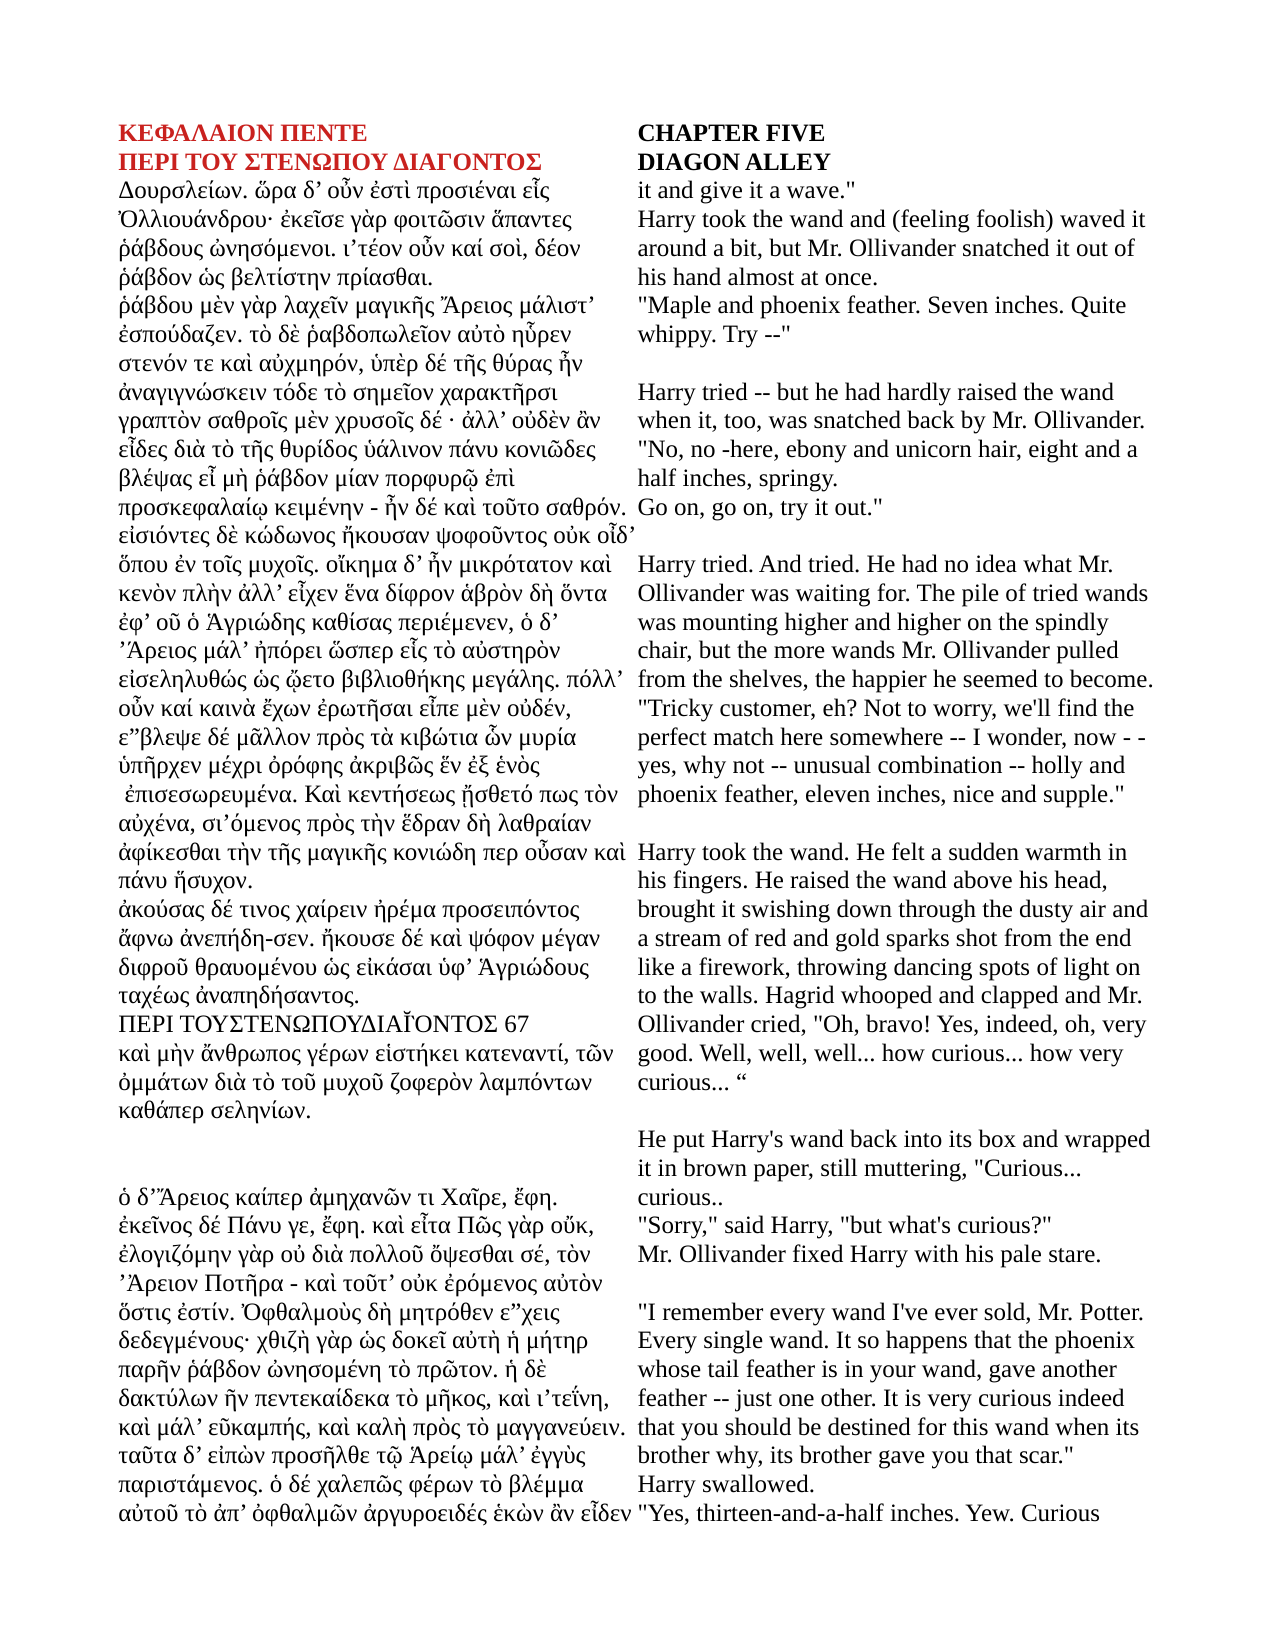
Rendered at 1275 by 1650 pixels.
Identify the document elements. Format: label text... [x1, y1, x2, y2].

table_cell Δουρσλείων. ὥρα δ’ οὖν ἐστὶ προσιέναι εἷς Ὀλλιουάνδρου· ἐκεῖσε γὰρ φοιτῶσιν ἅπαντες ῥάβδους ὠνησόμενοι. ι’τέον οὖν καί σοὶ, δέον ῥάβδον ὡς βελτίστην πρίασθαι. ῥάβδου μὲν γὰρ λαχεῖν μαγικῆς Ἄρειος μάλιστ’ ἐσπούδαζεν. τὸ δὲ ῥαβδοπωλεῖον αὐτὸ ηὗρεν στενόν τε καὶ αὐχμηρόν, ὑπὲρ δέ τῆς θύρας ἦν ἀναγιγνώσκειν τόδε τὸ σημεῖον χαρακτῆρσι γραπτὸν σαθροῖς μὲν χρυσοῖς δέ · ἀλλ’ οὐδὲν ἂν εἶδες διὰ τὸ τῆς θυρίδος ὑάλινον πάνυ κονιῶδες βλέψας εἶ μὴ ῥάβδον μίαν πορφυρῷ ἐπὶ προσκεφαλαίῳ κειμένην - ἦν δέ καὶ τοῦτο σαθρόν. εἰσιόντες δὲ κώδωνος ἤκουσαν ψοφοῦντος οὐκ οἶδ’ ὅπου ἐν τοῖς μυχοῖς. οἴκημα δ’ ἦν μικρότατον καὶ κενὸν πλὴν ἀλλ’ εἶχεν ἕνα δίφρον ἁβρὸν δὴ ὅντα ἐφ’ οῦ ὁ Ἁγριώδης καθίσας περιέμενεν, ὁ δ’ ’Άρειος μάλ’ ἠπόρει ὥσπερ εἷς τὸ αὐστηρὸν εἰσεληλυθώς ὡς ᾤετο βιβλιοθήκης μεγάλης. πόλλ’ οὖν καί καινὰ ἔχων ἐρωτῆσαι εἶπε μὲν οὐδέν, ε”βλεψε δέ μᾶλλον πρὸς τὰ κιβώτια ὧν μυρία ὑπῆρχεν μέχρι ὀρόφης ἀκριβῶς ἕν ἐξ ἑνὸς ἐπισεσωρευμένα. Καὶ κεντήσεως ᾔσθετό πως τὸν αὐχένα, σι’όμενος πρὸς τὴν ἕδραν δὴ λαθραίαν ἀφίκεσθαι τὴν τῆς μαγικῆς κονιώδη περ οὖσαν καὶ πάνυ ἥσυχον. ἀκούσας δέ τινος χαίρειν ἠρέμα προσειπόντος ἄφνω ἀνεπήδη-σεν. ἤκουσε δέ καὶ ψόφον μέγαν διφροῦ θραυομένου ὡς εἰκάσαι ὑφ’ Ἁγριώδους ταχέως ἀναπηδήσαντος. ΠΕΡΙ ΤΟΥΣΤΕΝΩΠΟΥΔΙΑῘῸΝΤΟΣ 67 καὶ μὴν ἄνθρωπος γέρων εἱστήκει κατεναντί, τῶν ὀμμάτων διὰ τὸ τοῦ μυχοῦ ζοφερὸν λαμπόντων καθάπερ σεληνίων. ὁ δ’Ἄρειος καίπερ ἀμηχανῶν τι Χαῖρε, ἔφη. ἐκεῖνος δέ Πάνυ γε, ἔφη. καὶ εἶτα Πῶς γὰρ οὔκ, ἐλογιζόμην γὰρ οὐ διὰ πολλοῦ ὄψεσθαι σέ, τὸν ’Ἀρειον Ποτῆρα - καὶ τοῦτ’ οὐκ ἐρόμενος αὐτὸν ὅστις ἐστίν. Ὀφθαλμοὺς δὴ μητρόθεν ε”χεις δεδεγμένους· χθιζὴ γὰρ ὡς δοκεῖ αὐτὴ ἡ μήτηρ παρῆν ῥάβδον ὠνησομένη τὸ πρῶτον. ἡ δὲ δακτύλων ῆν πεντεκαίδεκα τὸ μῆκος, καὶ ι’τεΐνη, καὶ μάλ’ εῦκαμπής, καὶ καλὴ πρὸς τὸ μαγγανεύειν. ταῦτα δ’ εἰπὼν προσῆλθε τῷ Ἁρείῳ μάλ’ ἐγγὺς παριστάμενος. ὁ δέ χαλεπῶς φέρων τὸ βλέμμα αὐτοῦ τὸ ἀπ’ ὀφθαλμῶν ἀργυροειδές ἑκὼν ἂν εἶδεν [118, 176, 637, 1527]
table_header CHAPTER FIVE DIAGON ALLEY [637, 118, 1157, 176]
table_cell it and give it a wave." Harry took the wand and (feeling foolish) waved it around a bit, but Mr. Ollivander snatched it out of his hand almost at once. "Maple and phoenix feather. Seven inches. Quite whippy. Try --" Harry tried -- but he had hardly raised the wand when it, too, was snatched back by Mr. Ollivander. "No, no -here, ebony and unicorn hair, eight and a half inches, springy. Go on, go on, try it out." Harry tried. And tried. He had no idea what Mr. Ollivander was waiting for. The pile of tried wands was mounting higher and higher on the spindly chair, but the more wands Mr. Ollivander pulled from the shelves, the happier he seemed to become. "Tricky customer, eh? Not to worry, we'll find the perfect match here somewhere -- I wonder, now - - yes, why not -- unusual combination -- holly and phoenix feather, eleven inches, nice and supple." Harry took the wand. He felt a sudden warmth in his fingers. He raised the wand above his head, brought it swishing down through the dusty air and a stream of red and gold sparks shot from the end like a firework, throwing dancing spots of light on to the walls. Hagrid whooped and clapped and Mr. Ollivander cried, "Oh, bravo! Yes, indeed, oh, very good. Well, well, well... how curious... how very curious... “ He put Harry's wand back into its box and wrapped it in brown paper, still muttering, "Curious... curious.. "Sorry," said Harry, "but what's curious?" Mr. Ollivander fixed Harry with his pale stare. "I remember every wand I've ever sold, Mr. Potter. Every single wand. It so happens that the phoenix whose tail feather is in your wand, gave another feather -- just one other. It is very curious indeed that you should be destined for this wand when its brother why, its brother gave you that scar." Harry swallowed. "Yes, thirteen-and-a-half inches. Yew. Curious [637, 176, 1157, 1527]
table_header ΚΕΦΑΛΑΙΟΝ ΠΕΝΤΕ ΠΕΡΙ ΤΟΥ ΣΤΕΝΩΠΟΥ ΔΙΑΓΟΝΤΟΣ [118, 118, 637, 176]
